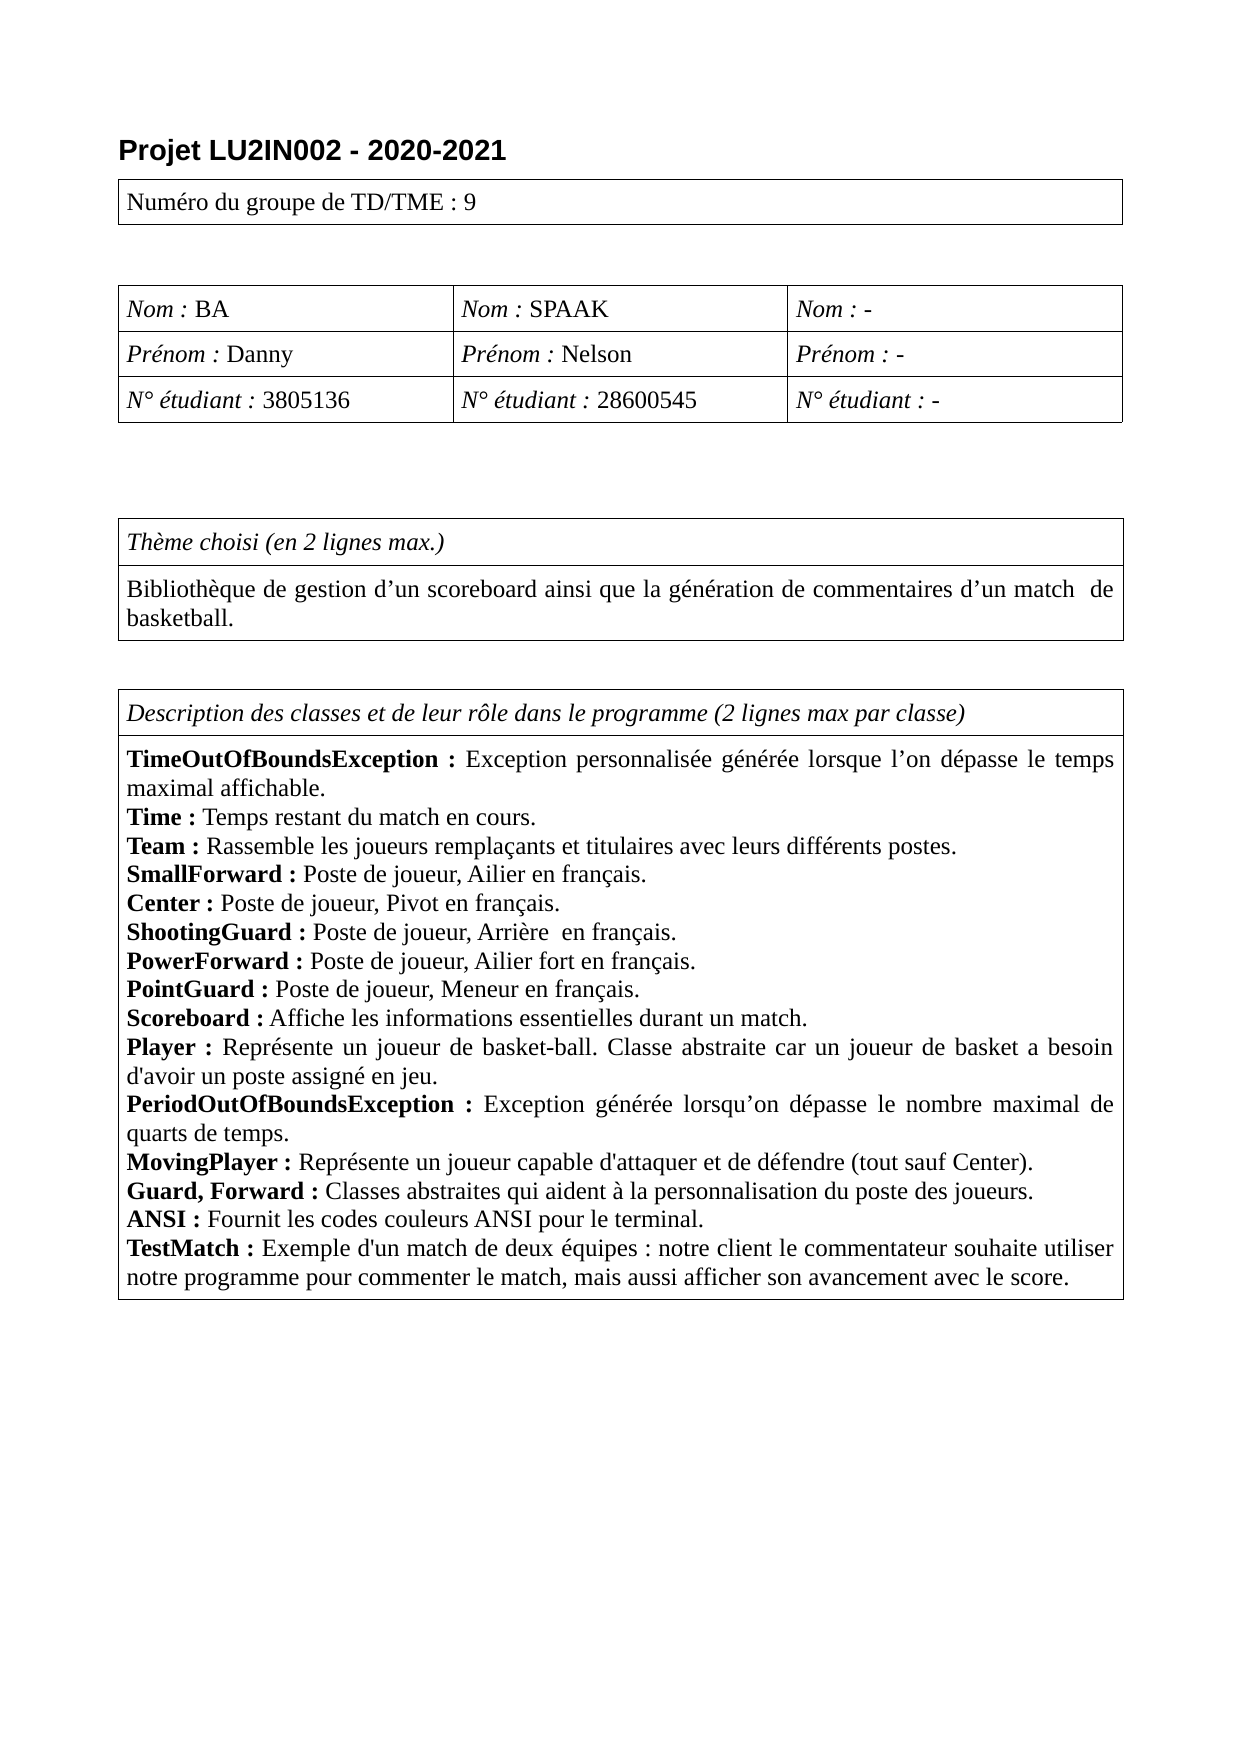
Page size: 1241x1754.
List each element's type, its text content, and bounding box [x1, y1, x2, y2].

table_cell N° étudiant : 3805136 [119, 377, 453, 422]
table_header Nom : SPAAK [454, 286, 787, 331]
table_cell Prénom : - [788, 332, 1122, 376]
table_header Thème choisi (en 2 lignes max.) [119, 519, 1123, 564]
table_cell TimeOutOfBoundsException : Exception personnalisée générée lorsque l’on dépasse le temps maximal affichable. Time : Temps restant du match en cours. Team : Rassemble les joueurs remplaçants et titulaires avec leurs différents postes. SmallForward : Poste de joueur, Ailier en français. Center : Poste de joueur, Pivot en français. ShootingGuard : Poste de joueur, Arrière en français. PowerForward : Poste de joueur, Ailier fort en français. PointGuard : Poste de joueur, Meneur en français. Scoreboard : Affiche les informations essentielles durant un match. Player : Représente un joueur de basket-ball. Classe abstraite car un joueur de basket a besoin d'avoir un poste assigné en jeu. PeriodOutOfBoundsException : Exception générée lorsqu’on dépasse le nombre maximal de quarts de temps. MovingPlayer : Représente un joueur capable d'attaquer et de défendre (tout sauf Center). Guard, Forward : Classes abstraites qui aident à la personnalisation du poste des joueurs. ANSI : Fournit les codes couleurs ANSI pour le terminal. TestMatch : Exemple d'un match de deux équipes : notre client le commentateur souhaite utiliser notre programme pour commenter le match, mais aussi afficher son avancement avec le score. [119, 736, 1123, 1299]
table_cell Bibliothèque de gestion d’un scoreboard ainsi que la génération de commentaires d’un match de basketball. [119, 566, 1123, 640]
table_header Description des classes et de leur rôle dans le programme (2 lignes max par classe) [119, 690, 1123, 735]
subtitle Projet LU2IN002 - 2020-2021 [118, 133, 1122, 166]
table_header Nom : BA [119, 286, 453, 331]
table_cell N° étudiant : - [788, 377, 1122, 422]
table_cell N° étudiant : 28600545 [454, 377, 787, 422]
table_header Nom : - [788, 286, 1122, 331]
table_header Numéro du groupe de TD/TME : 9 [119, 180, 1122, 224]
table_cell Prénom : Danny [119, 332, 453, 376]
table_cell Prénom : Nelson [454, 332, 787, 376]
